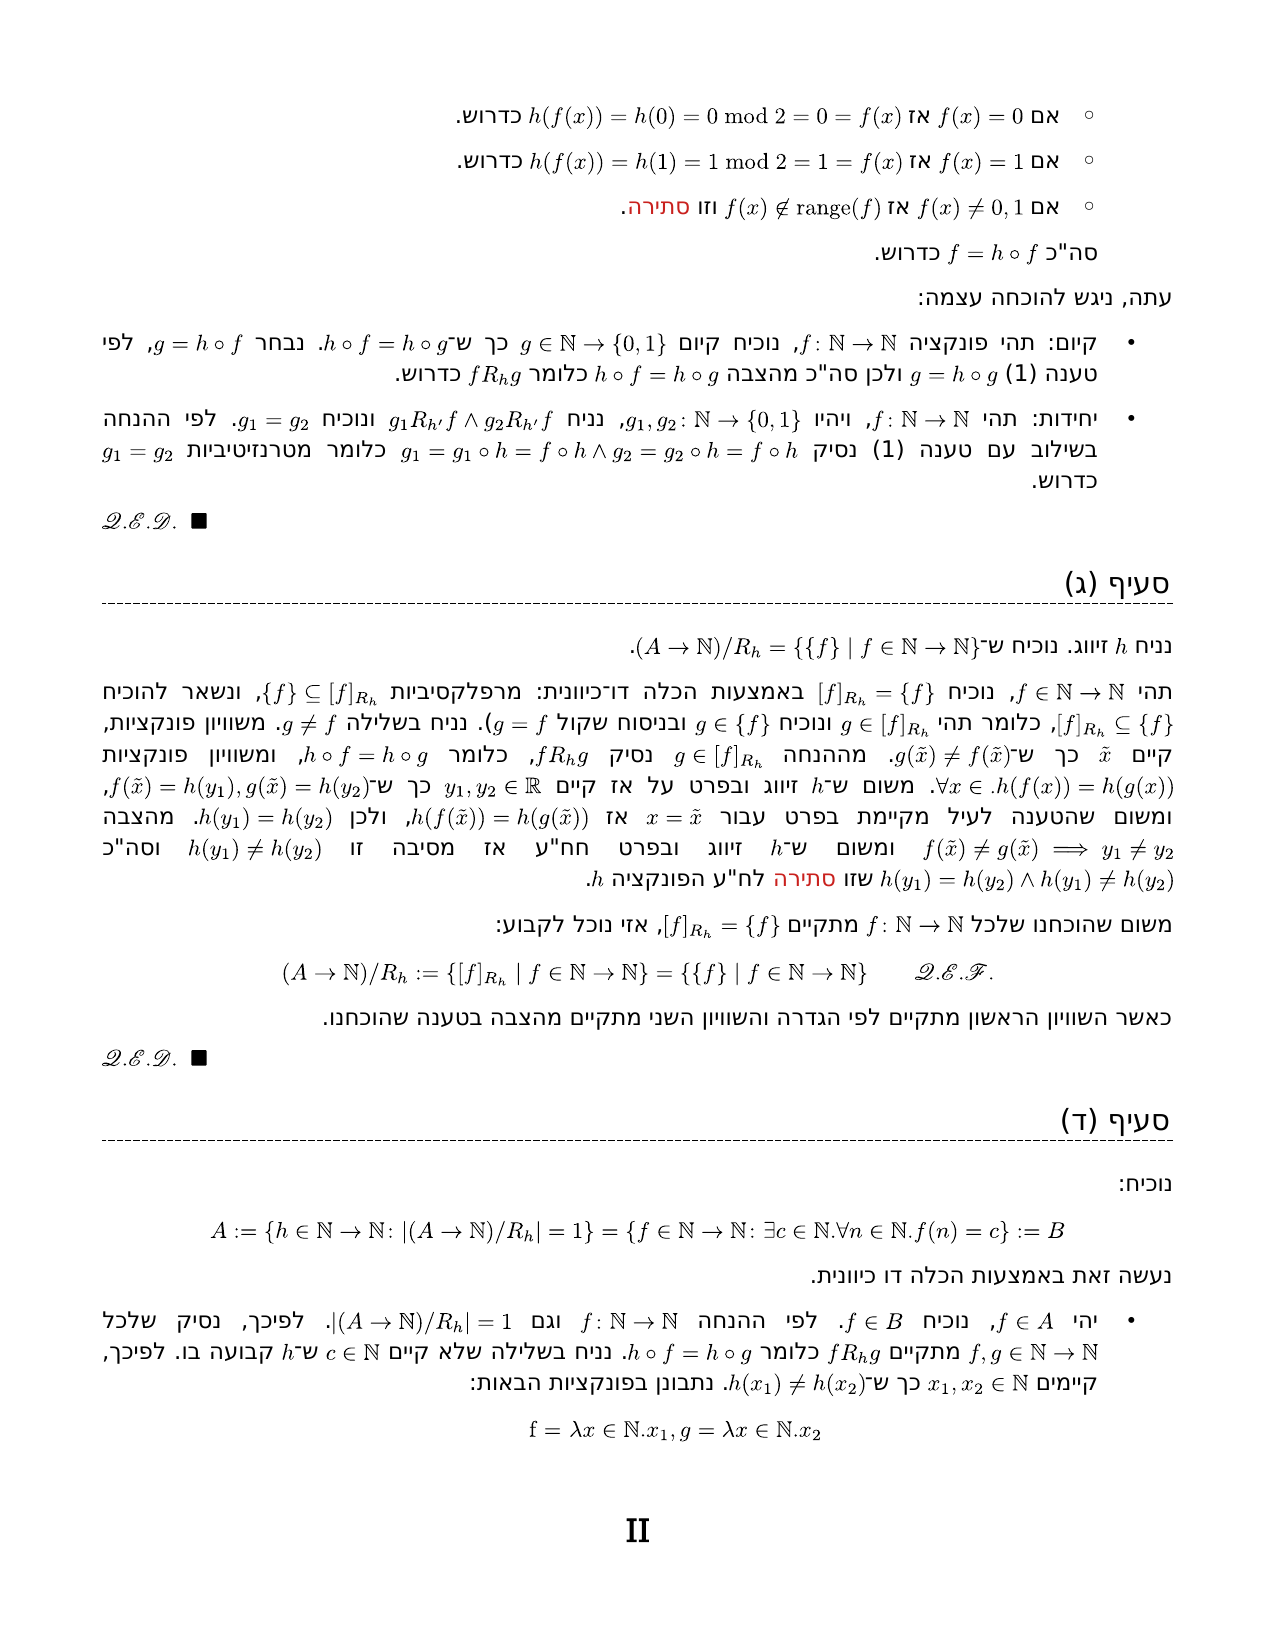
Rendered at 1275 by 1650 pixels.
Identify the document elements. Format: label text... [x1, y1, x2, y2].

text נוכיח: [102, 1170, 1173, 1196]
text תהי , נוכיח באמצעות הכלה דו־כיוונית: מרפלקסיביות , ונשאר להוכיח , כלומר תהי ונוכיח ובניסוח שקול ). נניח בשלילה . משוויון פונקציות, קיים כך ש־. מההנחה נסיק , כלומר , ומשוויון פונקציות . משום ש־ זיווג ובפרט על אז קיים כך ש־, ומשום שהטענה לעיל מקיימת בפרט עבור אז , ולכן . מהצבה ומשום ש־ זיווג ובפרט חח"ע אז מסיבה זו וסה"כ שזו סתירה לח"ע הפונקציה . [102, 678, 1173, 892]
text כאשר השוויון הראשון מתקיים לפי הגדרה והשוויון השני מתקיים מהצבה בטענה שהוכחנו. [102, 1004, 1173, 1031]
text משום שהוכחנו שלכל מתקיים , אזי נוכל לקבוע: [102, 911, 1173, 938]
list קיום: תהי פונקציה , נוכיח קיום כך ש־. נבחר , לפי טענה (1) ולכן סה"כ מהצבה כלומר כדרוש. [102, 329, 1136, 387]
list סה"כ כדרוש. [102, 239, 1136, 266]
list יהי , נוכיח . לפי ההנחה וגם . לפיכך, נסיק שלכל מתקיים כלומר . נניח בשלילה שלא קיים ש־ קבועה בו. לפיכך, קיימים כך ש־. נתבונן בפונקציות הבאות: [102, 1307, 1136, 1396]
subtitle סעיף (ד) [102, 1100, 1173, 1140]
list אם אז כדרוש. [102, 102, 1098, 129]
text נניח זיווג. נוכיח ש־. [102, 633, 1173, 660]
subtitle סעיף (ג) [102, 563, 1173, 603]
list אם אז כדרוש. [102, 148, 1098, 175]
text עתה, ניגש להוכחה עצמה: [102, 284, 1173, 311]
text נעשה זאת באמצעות הכלה דו כיוונית. [102, 1262, 1173, 1289]
list אם אז וזו סתירה. [102, 193, 1098, 220]
list יחידות: תהי , ויהיו , נניח ונוכיח . לפי ההנחה בשילוב עם טענה (1) נסיק כלומר מטרנזיטיביות כדרוש. [102, 406, 1136, 494]
